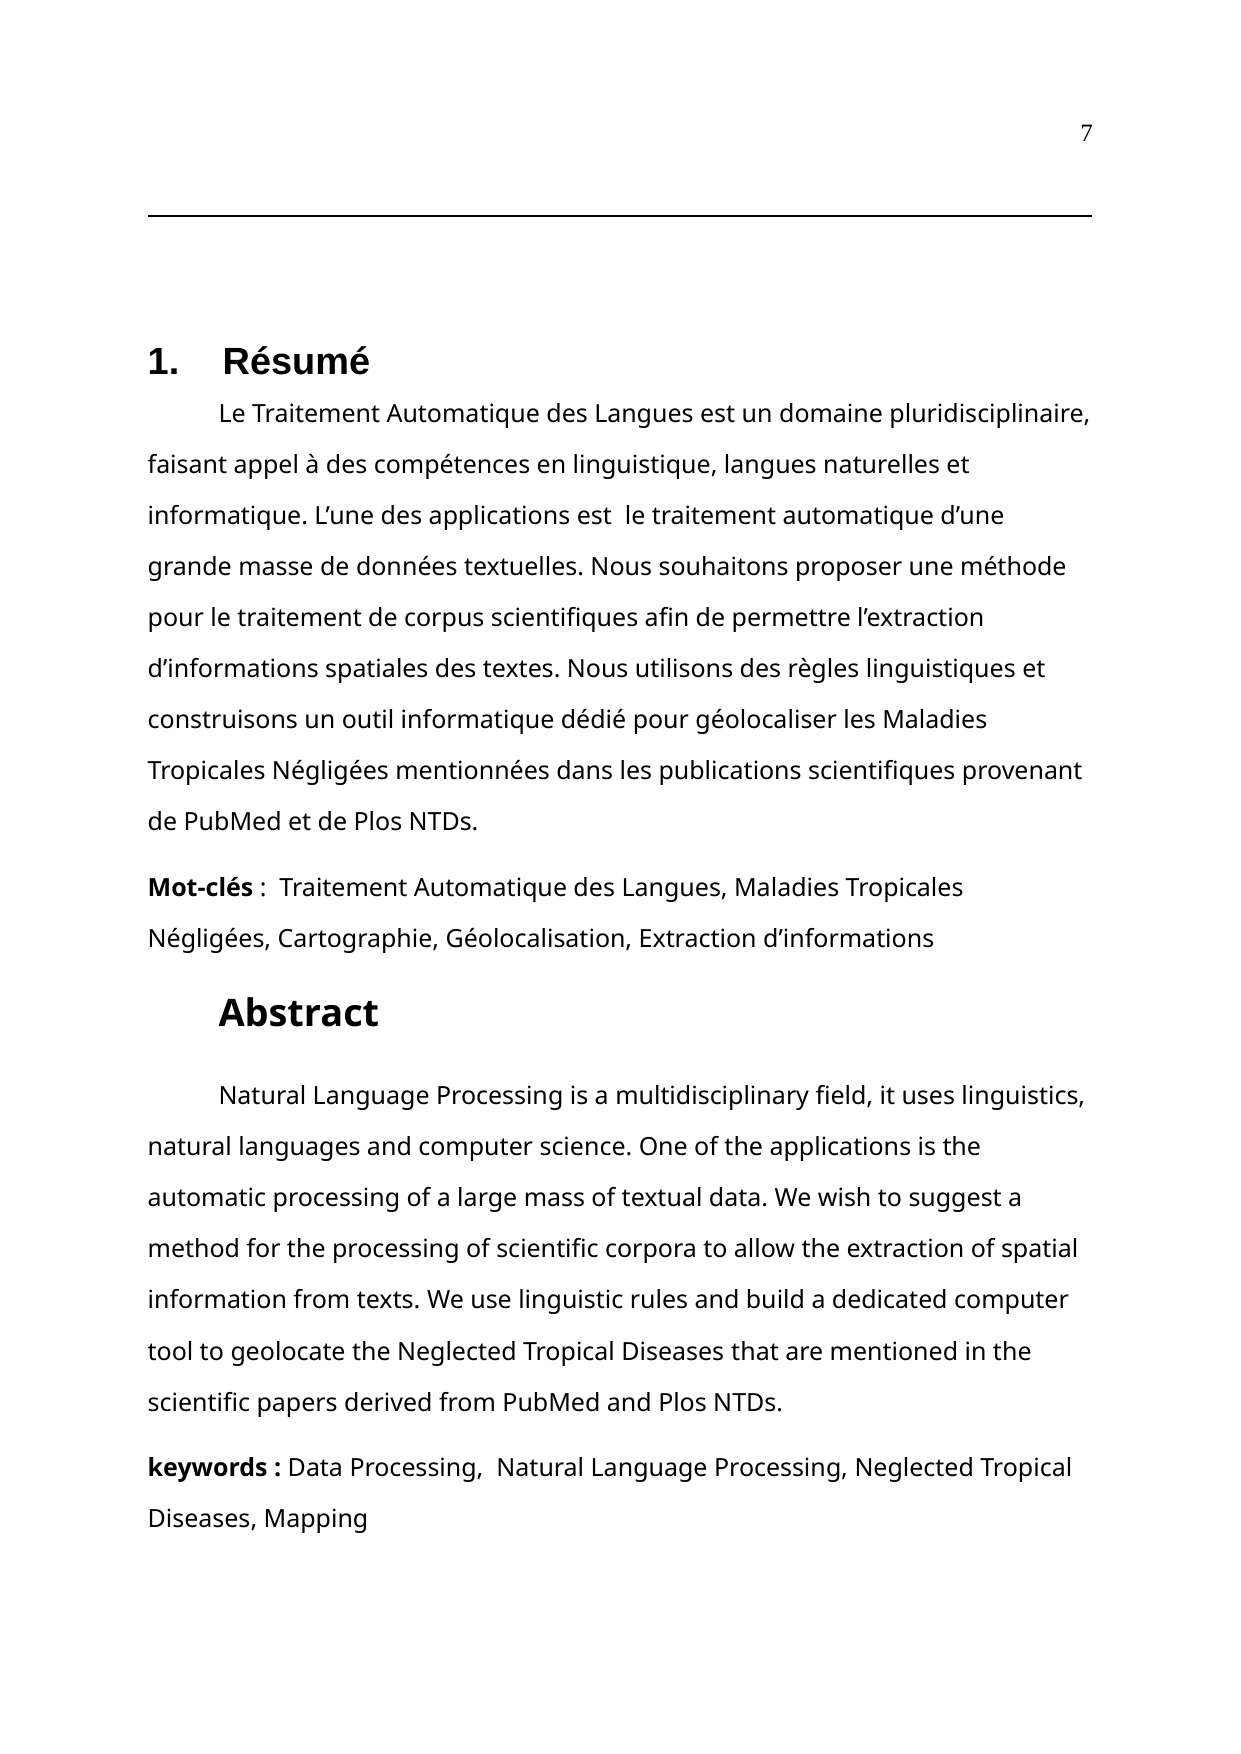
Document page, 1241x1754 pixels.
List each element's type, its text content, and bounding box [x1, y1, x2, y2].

subtitle Résumé [147, 339, 1092, 383]
text Le Traitement Automatique des Langues est un domaine pluridisciplinaire, faisant appel à des compétences en linguistique, langues naturelles et informatique. L’une des applications est le traitement automatique d’une grande masse de données textuelles. Nous souhaitons proposer une méthode pour le traitement de corpus scientifiques afin de permettre l’extraction d’informations spatiales des textes. Nous utilisons des règles linguistiques et construisons un outil informatique dédié pour géolocaliser les Maladies Tropicales Négligées mentionnées dans les publications scientifiques provenant de PubMed et de Plos NTDs. [147, 395, 1092, 838]
text Mot-clés : Traitement Automatique des Langues, Maladies Tropicales Négligées, Cartographie, Géolocalisation, Extraction d’informations [147, 869, 1092, 954]
text Natural Language Processing is a multidisciplinary field, it uses linguistics, natural languages and computer science. One of the applications is the automatic processing of a large mass of textual data. We wish to suggest a method for the processing of scientific corpora to allow the extraction of spatial information from texts. We use linguistic rules and build a dedicated computer tool to geolocate the Neglected Tropical Diseases that are mentioned in the scientific papers derived from PubMed and Plos NTDs. [147, 1078, 1092, 1418]
text Abstract [147, 986, 1092, 1037]
text keywords : Data Processing, Natural Language Processing, Neglected Tropical Diseases, Mapping [147, 1450, 1092, 1535]
